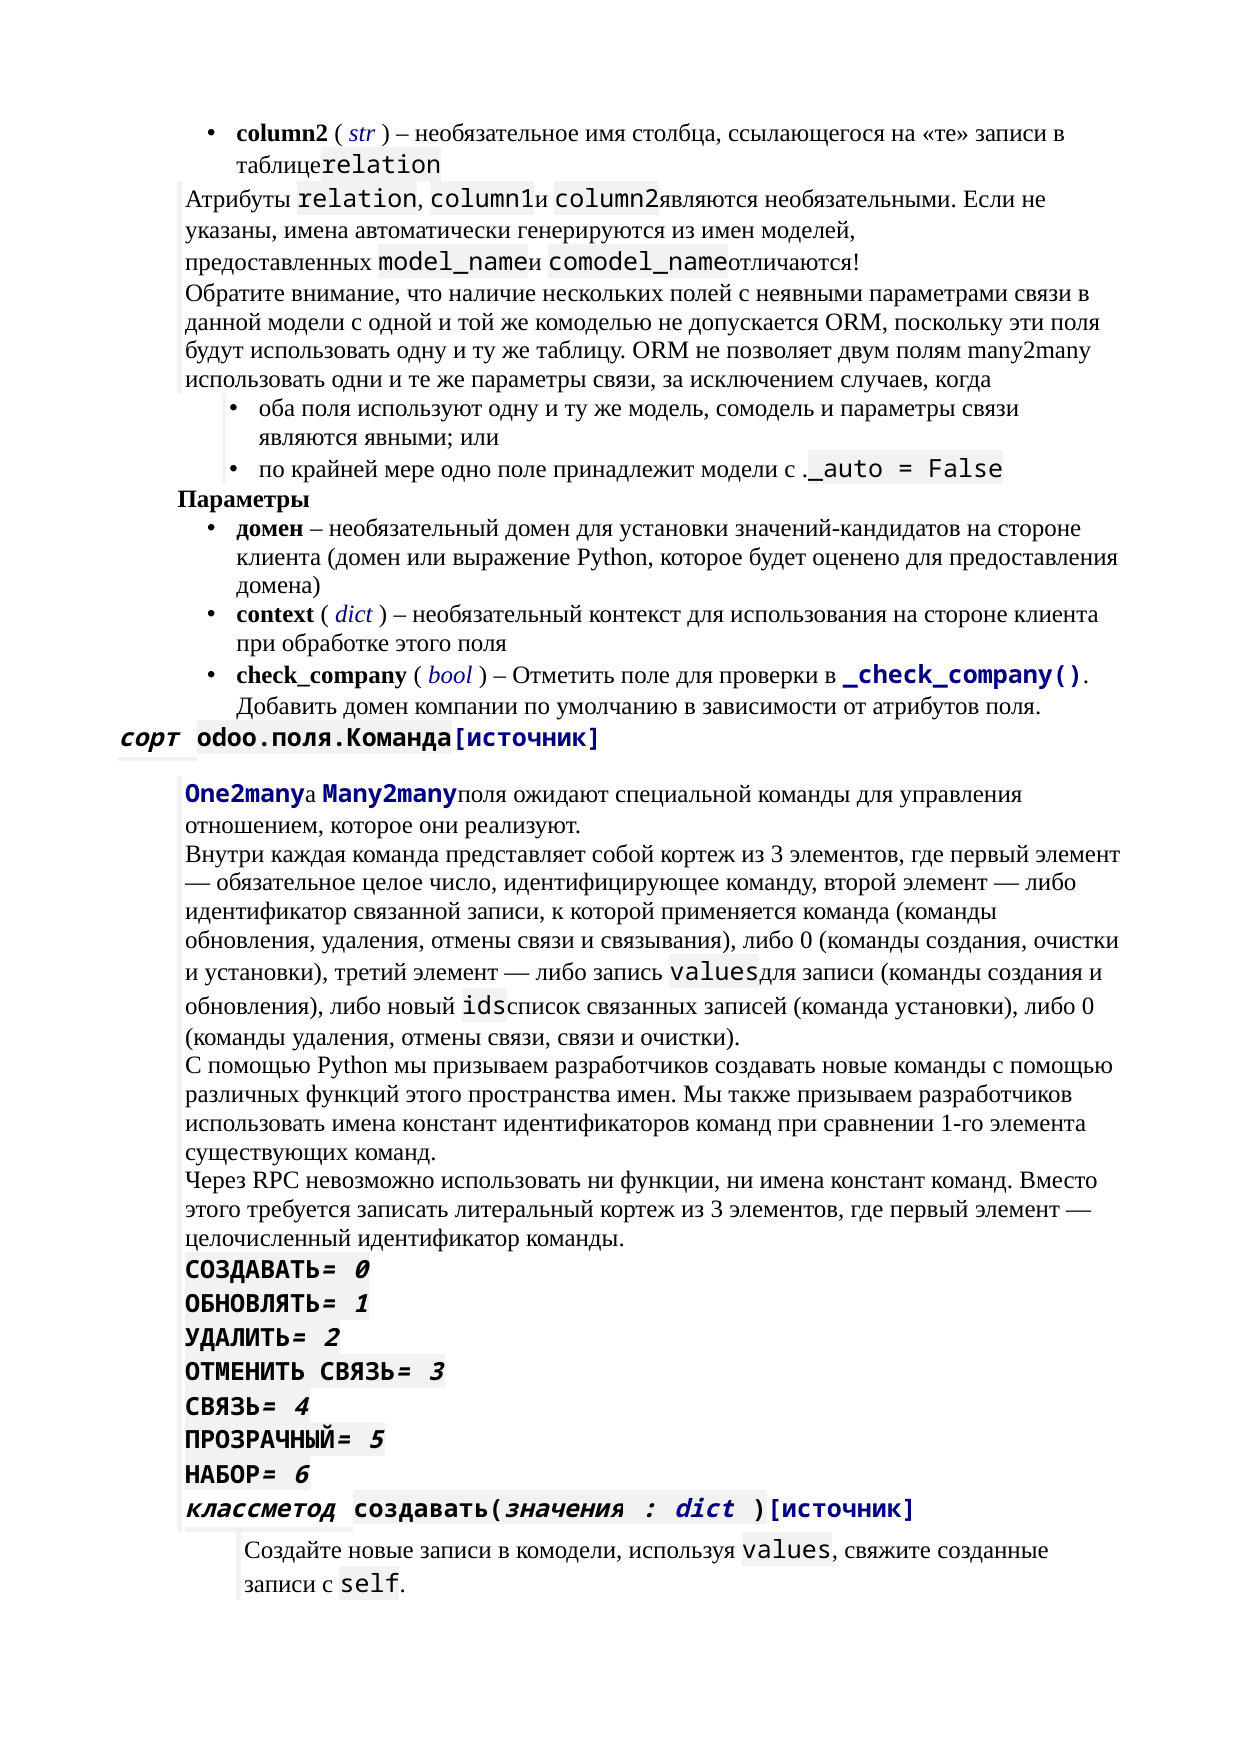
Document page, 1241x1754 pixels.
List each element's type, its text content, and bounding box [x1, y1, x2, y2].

list Обратите внимание, что наличие нескольких полей с неявными параметрами связи в данной модели с одной и той же комоделью не допускается ORM, поскольку эти поля будут использовать одну и ту же таблицу. ORM не позволяет двум полям many2many использовать одни и те же параметры связи, за исключением случаев, когда [182, 278, 1122, 393]
subtitle УДАЛИТЬ= 2 [182, 1320, 1122, 1354]
subtitle ОТМЕНИТЬ СВЯЗЬ= 3 [182, 1354, 1122, 1388]
list Создайте новые записи в комодели, используя values, свяжите созданные записи с self. [241, 1532, 1122, 1600]
subtitle ОБНОВЛЯТЬ= 1 [182, 1286, 1122, 1320]
subtitle СОЗДАВАТЬ= 0 [182, 1252, 1122, 1286]
subtitle Параметры [177, 484, 1122, 513]
subtitle классметод создавать(значения : dict )[источник] [182, 1490, 1122, 1532]
list context ( dict ) – необязательный контекст для использования на стороне клиента при обработке этого поля [236, 599, 1122, 657]
list Внутри каждая команда представляет собой кортеж из 3 элементов, где первый элемент — обязательное целое число, идентифицирующее команду, второй элемент — либо идентификатор связанной записи, к которой применяется команда (команды обновления, удаления, отмены связи и связывания), либо 0 (команды создания, очистки и установки), третий элемент — либо запись valuesдля записи (команды создания и обновления), либо новый idsсписок связанных записей (команда установки), либо 0 (команды удаления, отмены связи, связи и очистки). [182, 839, 1122, 1051]
list check_company ( bool ) – Отметить поле для проверки в _check_company(). Добавить домен компании по умолчанию в зависимости от атрибутов поля. [236, 657, 1122, 720]
list Атрибуты relation, column1и column2являются необязательными. Если не указаны, имена автоматически генерируются из имен моделей, предоставленных model_nameи comodel_nameотличаются! [182, 181, 1122, 278]
subtitle НАБОР= 6 [182, 1456, 1122, 1490]
list оба поля используют одну и ту же модель, сомодель и параметры связи являются явными; или [226, 393, 1122, 450]
list Через RPC невозможно использовать ни функции, ни имена констант команд. Вместо этого требуется записать литеральный кортеж из 3 элементов, где первый элемент — целочисленный идентификатор команды. [182, 1166, 1122, 1252]
subtitle СВЯЗЬ= 4 [182, 1388, 1122, 1422]
list по крайней мере одно поле принадлежит модели с ._auto = False [226, 450, 1122, 484]
list column2 ( str ) – необязательное имя столбца, ссылающегося на «те» записи в таблицеrelation [236, 118, 1122, 181]
list домен – необязательный домен для установки значений-кандидатов на стороне клиента (домен или выражение Python, которое будет оценено для предоставления домена) [236, 513, 1122, 599]
list One2manyа Many2manyполя ожидают специальной команды для управления отношением, которое они реализуют. [182, 776, 1122, 839]
subtitle сорт odoo.поля.Команда[источник] [118, 720, 1122, 761]
list С помощью Python мы призываем разработчиков создавать новые команды с помощью различных функций этого пространства имен. Мы также призываем разработчиков использовать имена констант идентификаторов команд при сравнении 1-го элемента существующих команд. [182, 1051, 1122, 1166]
subtitle ПРОЗРАЧНЫЙ= 5 [182, 1422, 1122, 1456]
